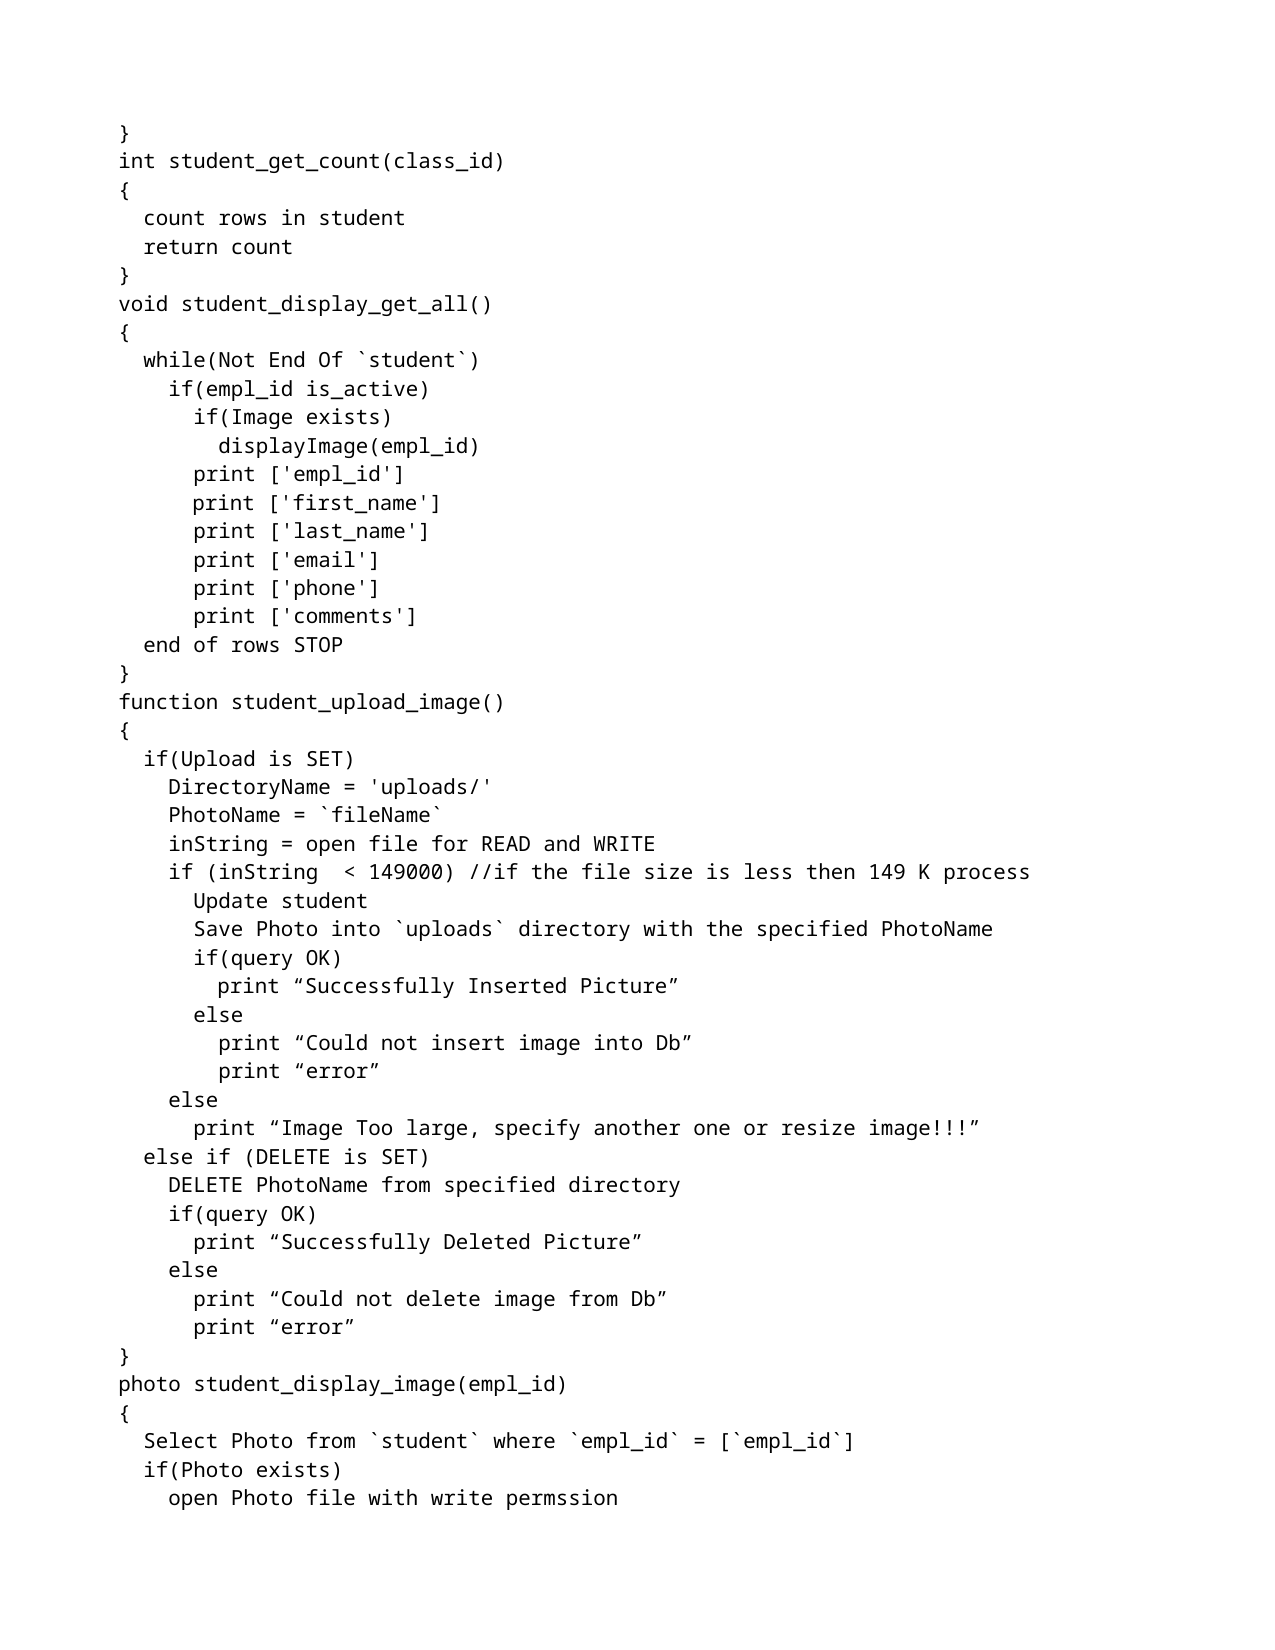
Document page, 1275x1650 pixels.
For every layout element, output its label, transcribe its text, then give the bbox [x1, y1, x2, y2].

text print ['phone'] [118, 573, 1157, 602]
text else [118, 1256, 1157, 1284]
text } [118, 1341, 1157, 1369]
text } [118, 658, 1157, 687]
text open Photo file with write permssion [118, 1483, 1157, 1512]
text else if (DELETE is SET) [118, 1142, 1157, 1170]
text { [118, 317, 1157, 346]
text if(Upload is SET) [118, 744, 1157, 772]
text print ['email'] [118, 545, 1157, 573]
text displayImage(empl_id) [118, 431, 1157, 459]
text while(Not End Of `student`) [118, 346, 1157, 374]
text { [118, 175, 1157, 203]
text Save Photo into `uploads` directory with the specified PhotoName [118, 914, 1157, 943]
text else [118, 1000, 1157, 1028]
text if(empl_id is_active) [118, 374, 1157, 402]
text print ['comments'] [118, 602, 1157, 630]
text if(Photo exists) [118, 1455, 1157, 1483]
text if(Image exists) [118, 402, 1157, 431]
text } [118, 260, 1157, 289]
text { [118, 1398, 1157, 1426]
text DirectoryName = 'uploads/' [118, 772, 1157, 801]
text return count [118, 232, 1157, 260]
text print “error” [118, 1312, 1157, 1341]
text { [118, 715, 1157, 744]
text else [118, 1085, 1157, 1113]
text } [118, 118, 1157, 147]
text if (inString < 149000) //if the file size is less then 149 K process [118, 857, 1157, 886]
text count rows in student [118, 203, 1157, 232]
text int student_get_count(class_id) [118, 147, 1157, 175]
text print “Successfully Inserted Picture” [118, 971, 1157, 1000]
text print “Could not insert image into Db” [118, 1028, 1157, 1057]
text if(query OK) [118, 1199, 1157, 1227]
text print “Successfully Deleted Picture” [118, 1227, 1157, 1256]
text void student_display_get_all() [118, 289, 1157, 317]
text print ['first_name'] [118, 488, 1157, 516]
text end of rows STOP [118, 630, 1157, 658]
text function student_upload_image() [118, 687, 1157, 715]
text Select Photo from `student` where `empl_id` = [`empl_id`] [118, 1426, 1157, 1455]
text print “error” [118, 1057, 1157, 1085]
text photo student_display_image(empl_id) [118, 1369, 1157, 1398]
text DELETE PhotoName from specified directory [118, 1170, 1157, 1199]
text print ['last_name'] [118, 516, 1157, 545]
text Update student [118, 886, 1157, 914]
text if(query OK) [118, 943, 1157, 971]
text print ['empl_id'] [118, 459, 1157, 488]
text print “Image Too large, specify another one or resize image!!!” [118, 1113, 1157, 1142]
text print “Could not delete image from Db” [118, 1284, 1157, 1312]
text inString = open file for READ and WRITE [118, 829, 1157, 857]
text PhotoName = `fileName` [118, 801, 1157, 829]
